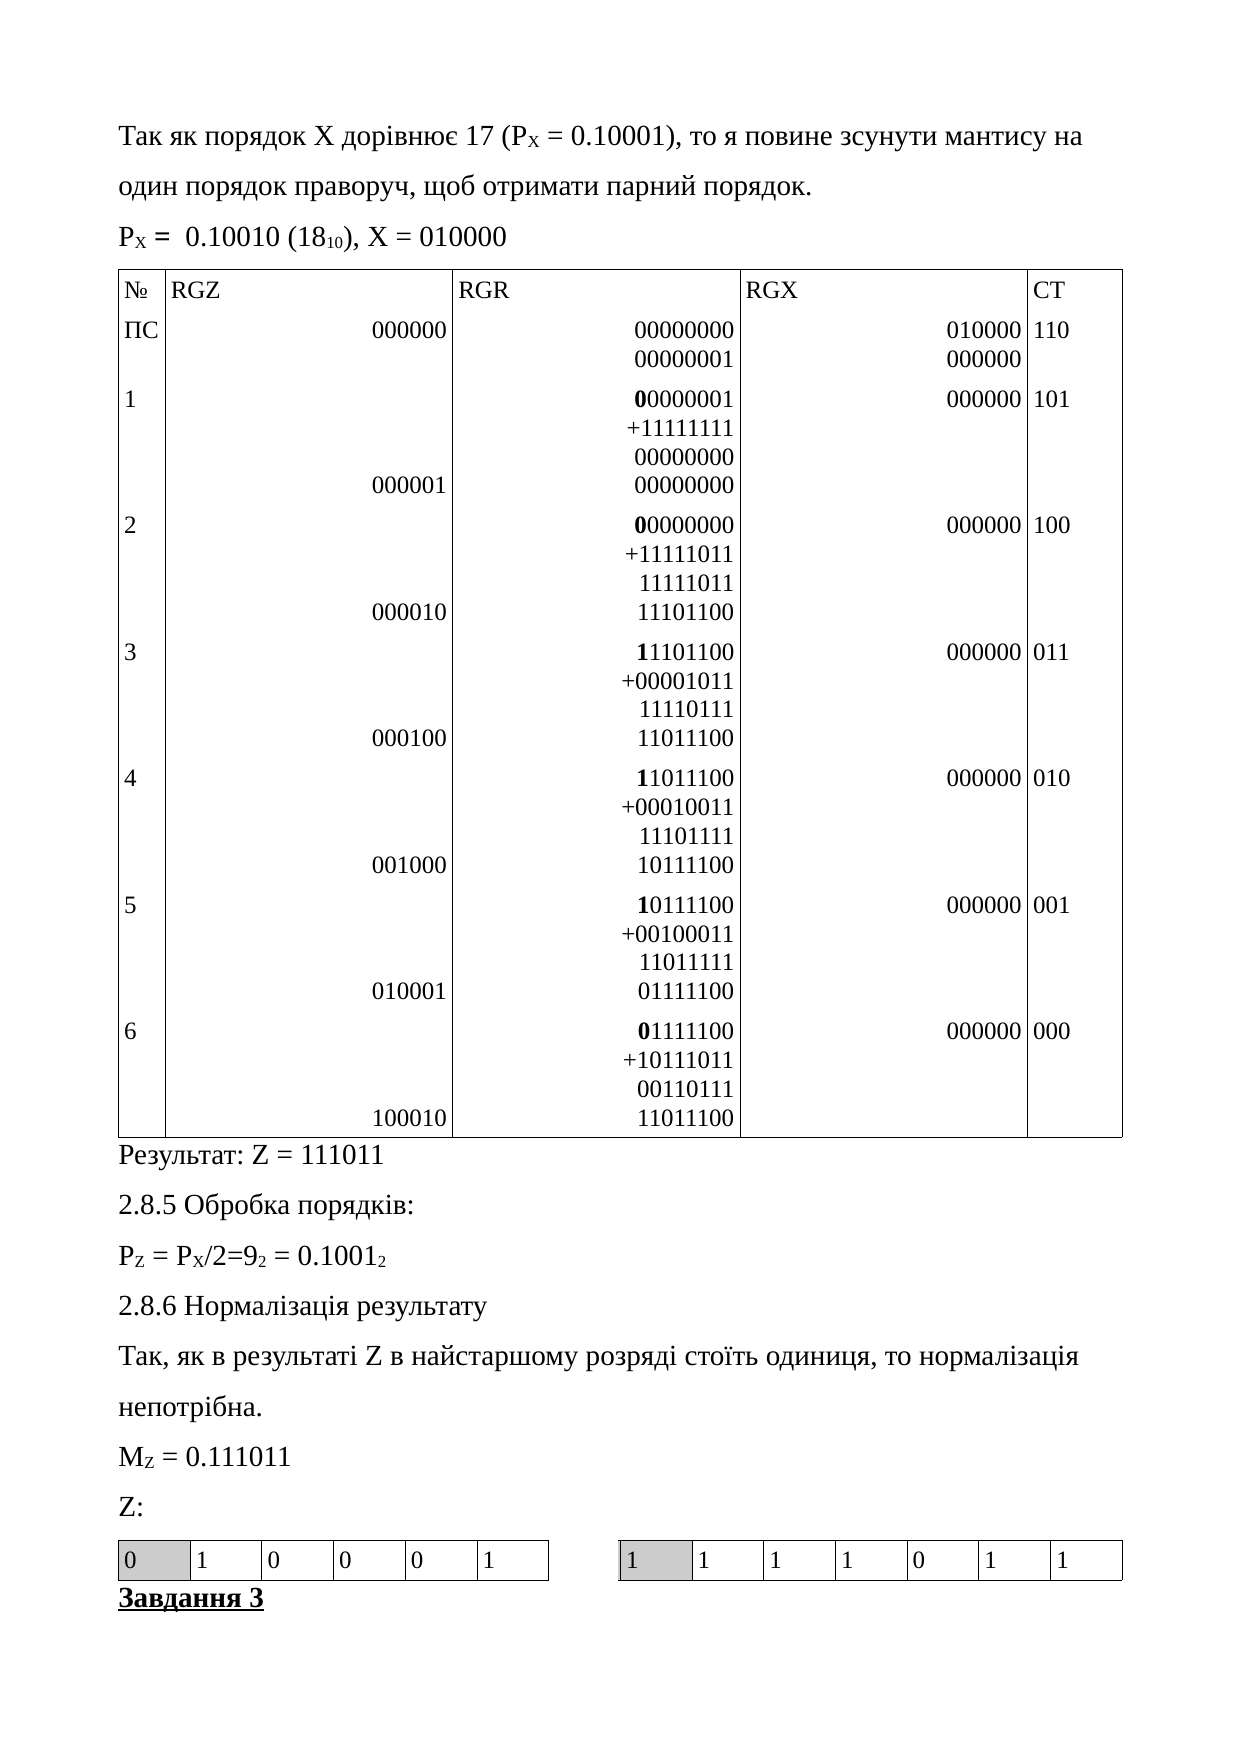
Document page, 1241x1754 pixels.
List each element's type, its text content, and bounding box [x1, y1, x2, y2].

table_header 0 [119, 1541, 190, 1580]
text Завдання 3 [118, 1581, 1122, 1614]
table_cell 4 [119, 758, 165, 884]
table_cell 010000 000000 [741, 309, 1027, 378]
text 2.8.6 Нормалізація результату [118, 1288, 1122, 1322]
table_cell 6 [119, 1011, 165, 1137]
table_header 1 [693, 1541, 763, 1580]
table_cell 000010 [166, 505, 452, 631]
table_cell 100 [1028, 505, 1122, 631]
table_cell 000000 [741, 378, 1027, 505]
table_header CT [1028, 270, 1122, 309]
table_cell 000000 [741, 631, 1027, 758]
table_cell 101 [1028, 378, 1122, 505]
table_header 1 [478, 1541, 548, 1580]
table_cell 000 [1028, 1011, 1122, 1137]
text Так як порядок X дорівнює 17 (PX = 0.10001), то я повине зсунути мантису на один порядок праворуч, щоб отримати парний порядок. [118, 118, 1122, 202]
text Так, як в результаті Z в найстаршому розряді стоїть одиниця, то нормалізація непотрібна. [118, 1338, 1122, 1422]
text MZ = 0.111011 [118, 1439, 1122, 1473]
table_cell 11011100 +00010011 11101111 10111100 [453, 758, 740, 884]
table_header RGZ [166, 270, 452, 309]
table_cell ПС [119, 309, 165, 378]
table_cell 000001 [166, 378, 452, 505]
table_cell 3 [119, 631, 165, 758]
text Результат: Z = 111011 [118, 1138, 1122, 1171]
table_cell 010 [1028, 758, 1122, 884]
table_cell 2 [119, 505, 165, 631]
table_cell 100010 [166, 1011, 452, 1137]
text PX = 0.10010 (1810), X = 010000 [118, 219, 1122, 252]
text PZ = PX/2=92 = 0.10012 [118, 1238, 1122, 1271]
table_cell 11101100 +00001011 11110111 11011100 [453, 631, 740, 758]
table_cell 000000 [741, 1011, 1027, 1137]
table_cell 5 [119, 884, 165, 1011]
table_cell 00000000 00000001 [453, 309, 740, 378]
text Z: [118, 1489, 1122, 1523]
table_header RGR [453, 270, 740, 309]
table_header 1 [621, 1541, 692, 1580]
table_header № [119, 270, 165, 309]
table_cell 00000001 +11111111 00000000 00000000 [453, 378, 740, 505]
table_header RGX [741, 270, 1027, 309]
table_cell 110 [1028, 309, 1122, 378]
table_cell 00000000 +11111011 11111011 11101100 [453, 505, 740, 631]
table_cell 011 [1028, 631, 1122, 758]
table_cell 001 [1028, 884, 1122, 1011]
table_header 1 [1051, 1541, 1122, 1580]
table_cell 01111100 +10111011 00110111 11011100 [453, 1011, 740, 1137]
table_cell 010001 [166, 884, 452, 1011]
table_header 0 [406, 1541, 477, 1580]
table_cell 000000 [166, 309, 452, 378]
table_cell 000000 [741, 758, 1027, 884]
table_cell 1 [119, 378, 165, 505]
table_header 0 [908, 1541, 978, 1580]
table_cell 001000 [166, 758, 452, 884]
table_cell 000000 [741, 884, 1027, 1011]
table_header 0 [334, 1541, 405, 1580]
text 2.8.5 Обробка порядків: [118, 1187, 1122, 1221]
table_cell 000100 [166, 631, 452, 758]
table_cell 10111100 +00100011 11011111 01111100 [453, 884, 740, 1011]
table_header 0 [262, 1541, 333, 1580]
table_cell 000000 [741, 505, 1027, 631]
table_header 1 [191, 1541, 261, 1580]
table_header 1 [764, 1541, 835, 1580]
table_header 1 [836, 1541, 907, 1580]
table_header 1 [979, 1541, 1050, 1580]
